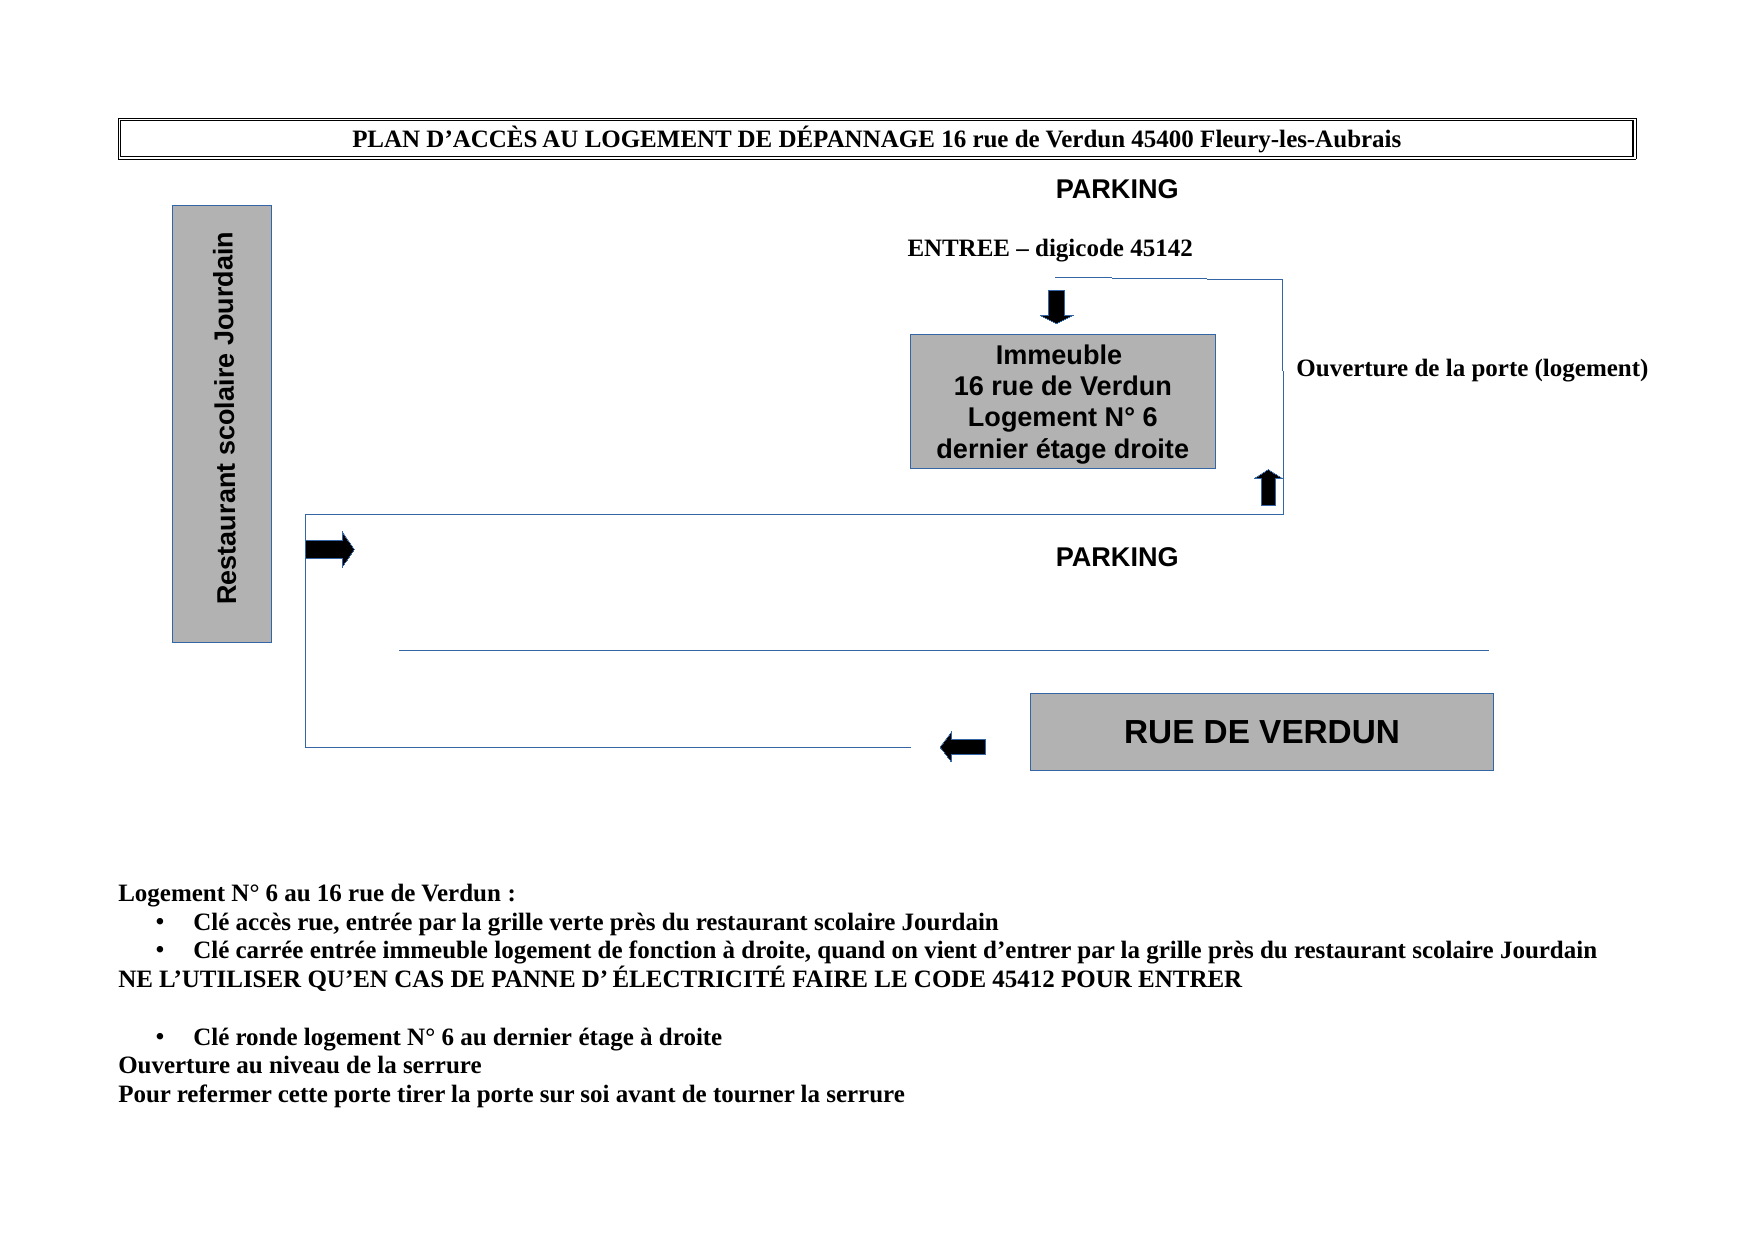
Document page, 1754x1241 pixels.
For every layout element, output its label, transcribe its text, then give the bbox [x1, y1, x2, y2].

list Clé carrée entrée immeuble logement de fonction à droite, quand on vient d’entrer par la grille près du restaurant scolaire Jourdain [156, 935, 1636, 964]
list Clé ronde logement N° 6 au dernier étage à droite [156, 1022, 1636, 1050]
text NE L’UTILISER QU’EN CAS DE PANNE D’ ÉLECTRICITÉ FAIRE LE CODE 45412 POUR ENTRER [118, 964, 1636, 993]
text Pour refermer cette porte tirer la porte sur soi avant de tourner la serrure [118, 1079, 1636, 1108]
text Ouverture au niveau de la serrure [118, 1050, 1636, 1079]
list Clé accès rue, entrée par la grille verte près du restaurant scolaire Jourdain [156, 907, 1636, 935]
text Logement N° 6 au 16 rue de Verdun : [118, 878, 1636, 907]
